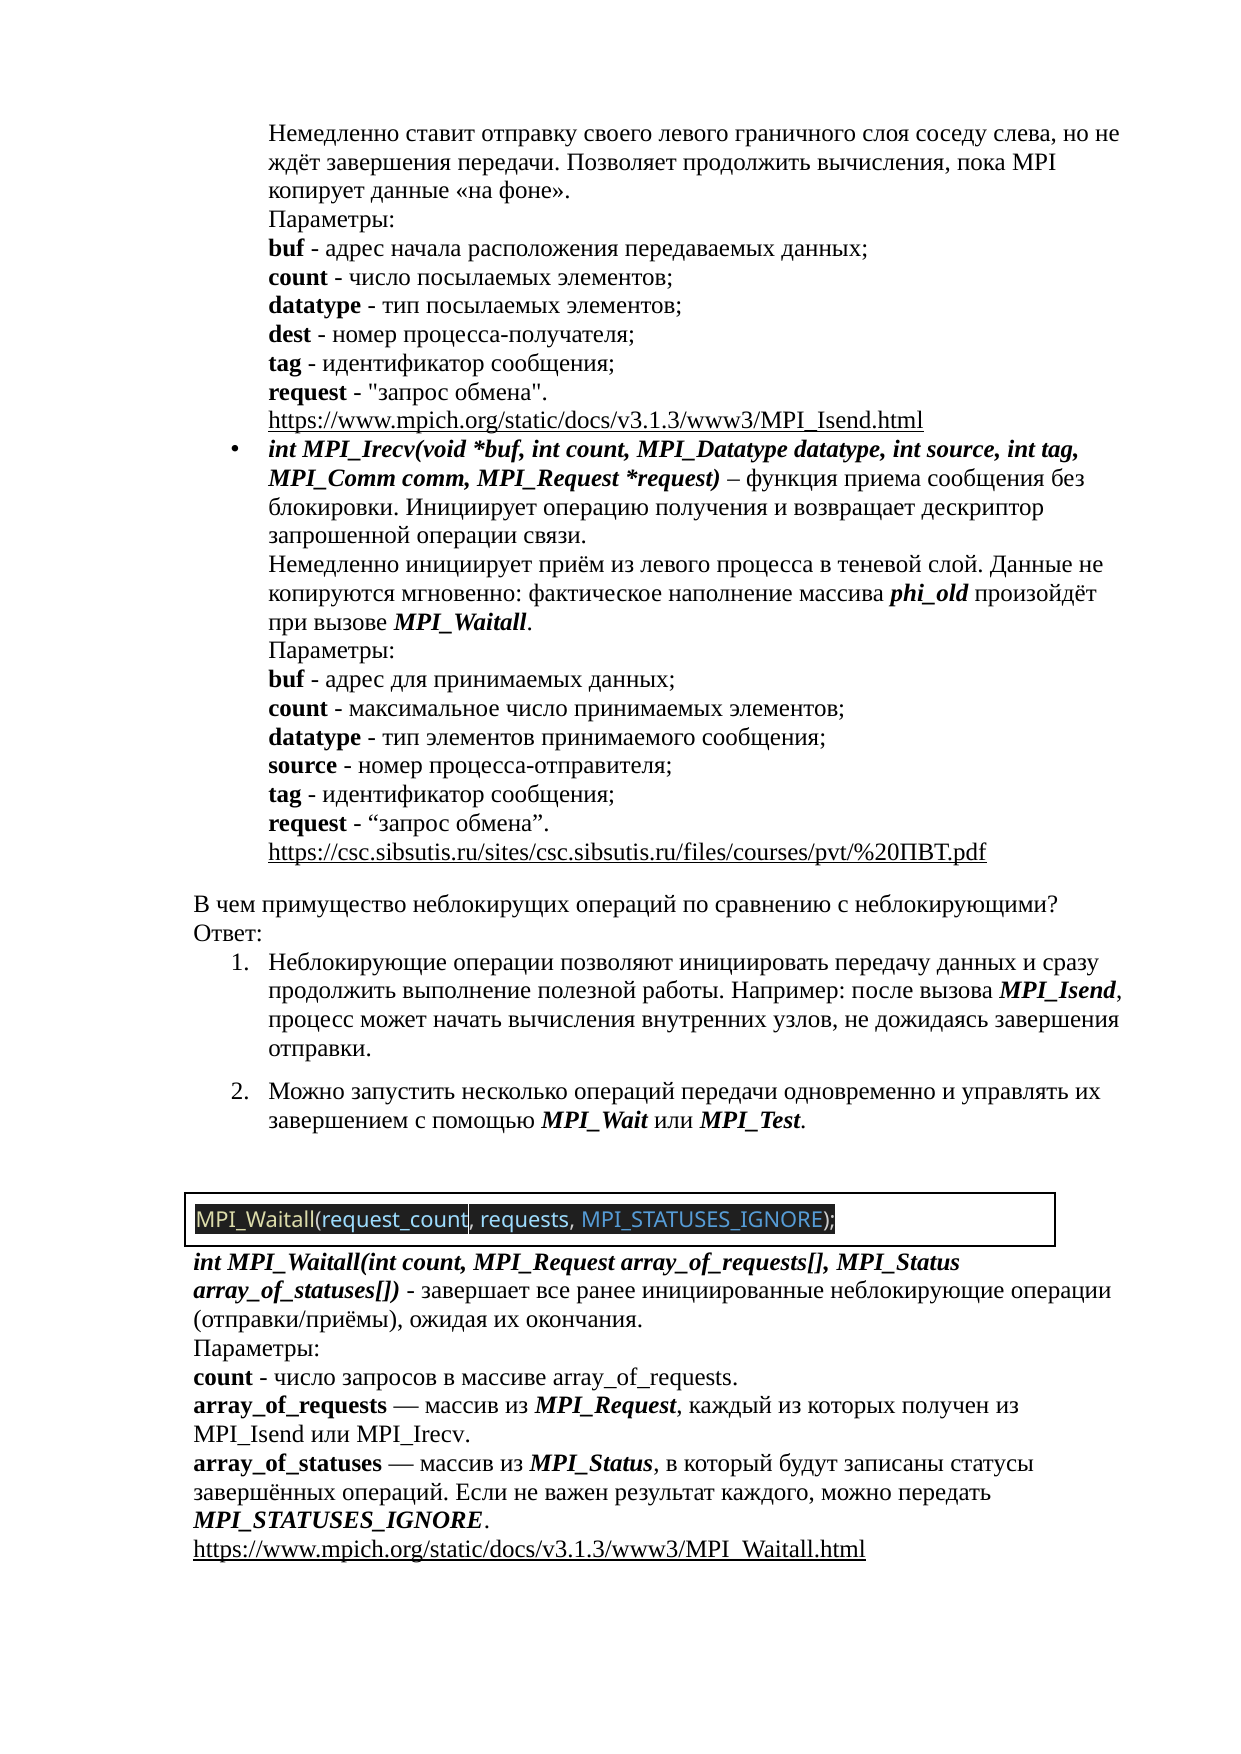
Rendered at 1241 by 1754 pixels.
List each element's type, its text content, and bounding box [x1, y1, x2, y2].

list count - максимальное число принимаемых элементов; [231, 693, 1122, 722]
text https://www.mpich.org/static/docs/v3.1.3/www3/MPI_Waitall.html [193, 1534, 1122, 1563]
text В чем примущество неблокирущих операций по сравнению с неблокирующими? [193, 889, 1122, 918]
text int MPI_Waitall(int count, MPI_Request array_of_requests[], MPI_Status array_of_statuses[]) - завершает все ранее инициированные неблокирующие операции (отправки/приёмы), ожидая их окончания. [193, 1247, 1122, 1333]
list Параметры: [231, 204, 1122, 233]
list buf - адрес для принимаемых данных; [231, 664, 1122, 693]
list Неблокирующие операции позволяют инициировать передачу данных и сразу продолжить выполнение полезной работы. Например: после вызова MPI_Isend, процесс может начать вычисления внутренних узлов, не дожидаясь завершения отправки. [231, 947, 1122, 1062]
list https://www.mpich.org/static/docs/v3.1.3/www3/MPI_Isend.html [231, 406, 1122, 434]
text Ответ: [193, 918, 1122, 947]
list tag - идентификатор сообщения; [231, 348, 1122, 377]
list dest - номер процесса-получателя; [231, 319, 1122, 348]
list buf - адрес начала расположения передаваемых данных; [231, 233, 1122, 262]
list request - "запрос обмена". [231, 377, 1122, 406]
list count - число посылаемых элементов; [231, 262, 1122, 291]
text array_of_requests — массив из MPI_Request, каждый из которых получен из MPI_Isend или MPI_Irecv. [193, 1390, 1122, 1448]
list Можно запустить несколько операций передачи одновременно и управлять их завершением с помощью MPI_Wait или MPI_Test. [231, 1076, 1122, 1134]
table_header MPI_Waitall(request_count, requests, MPI_STATUSES_IGNORE); [186, 1194, 1054, 1244]
list datatype - тип элементов принимаемого сообщения; [231, 722, 1122, 751]
text Параметры: [193, 1333, 1122, 1362]
list Немедленно ставит отправку своего левого граничного слоя соседу слева, но не ждёт завершения передачи. Позволяет продолжить вычисления, пока MPI копирует данные «на фоне». [231, 118, 1122, 204]
list datatype - тип посылаемых элементов; [231, 291, 1122, 319]
text count - число запросов в массиве array_of_requests. [193, 1362, 1122, 1390]
list request - “запрос обмена”. [231, 808, 1122, 837]
list int MPI_Irecv(void *buf, int count, MPI_Datatype datatype, int source, int tag, MPI_Comm comm, MPI_Request *request) – функция приема сообщения без блокировки. Инициирует операцию получения и возвращает дескриптор запрошенной операции связи. [231, 434, 1122, 549]
list https://csc.sibsutis.ru/sites/csc.sibsutis.ru/files/courses/pvt/%20ПВТ.pdf [231, 837, 1122, 866]
list array_of_statuses — массив из MPI_Status, в который будут записаны статусы завершённых операций. Если не важен результат каждого, можно передать MPI_STATUSES_IGNORE. [164, 1448, 1122, 1534]
list source - номер процесса-отправителя; [231, 751, 1122, 779]
list Параметры: [231, 636, 1122, 664]
list tag - идентификатор сообщения; [231, 779, 1122, 808]
list Немедленно инициирует приём из левого процесса в теневой слой. Данные не копируются мгновенно: фактическое наполнение массива phi_old произойдёт при вызове MPI_Waitall. [231, 549, 1122, 636]
